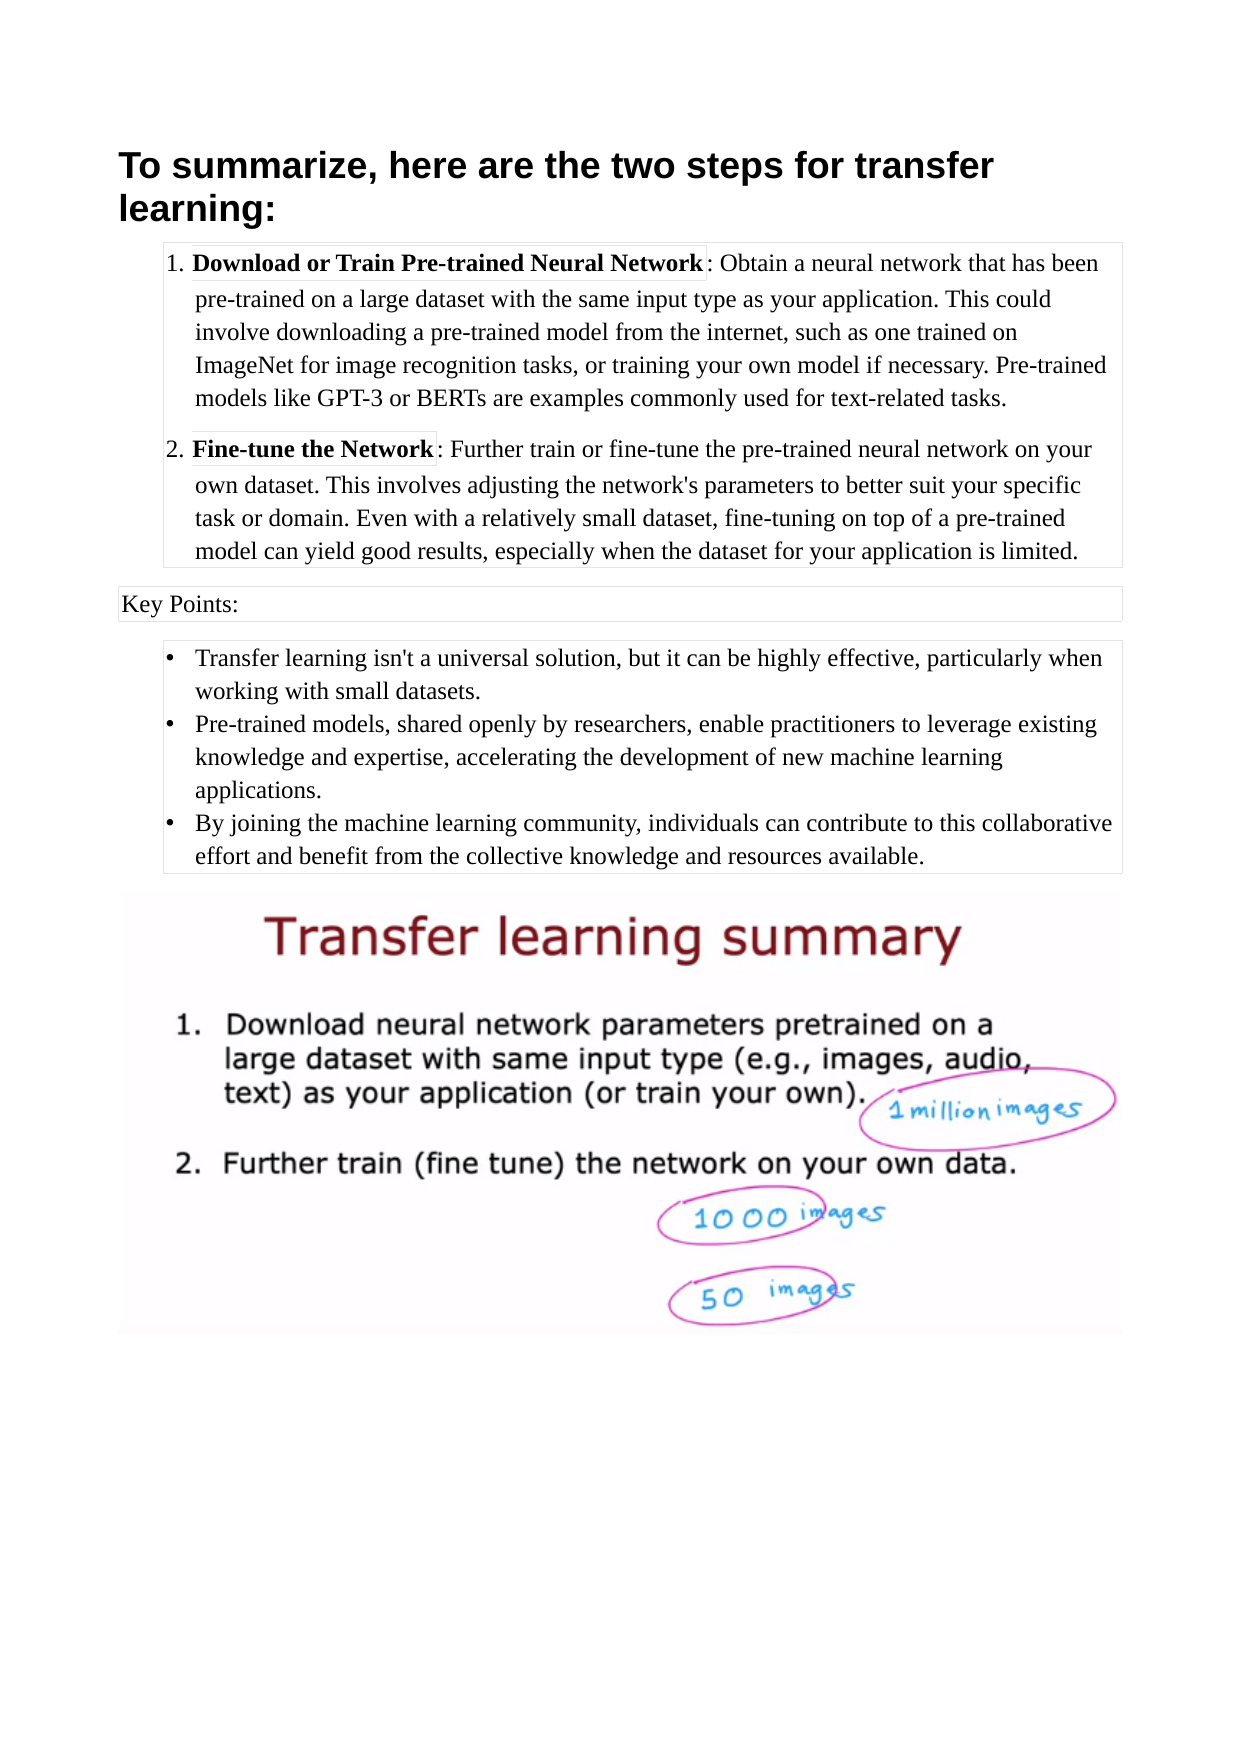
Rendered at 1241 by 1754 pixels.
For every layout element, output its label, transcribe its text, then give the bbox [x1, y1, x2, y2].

list Fine-tune the Network: Further train or fine-tune the pre-trained neural network on your own dataset. This involves adjusting the network's parameters to better suit your specific task or domain. Even with a relatively small dataset, fine-tuning on top of a pre-trained model can yield good results, especially when the dataset for your application is limited. [164, 428, 1122, 567]
text Key Points: [119, 587, 1122, 621]
picture [118, 891, 1123, 1334]
list Download or Train Pre-trained Neural Network: Obtain a neural network that has been pre-trained on a large dataset with the same input type as your application. This could involve downloading a pre-trained model from the internet, such as one trained on ImageNet for image recognition tasks, or training your own model if necessary. Pre-trained models like GPT-3 or BERTs are examples commonly used for text-related tasks. [164, 243, 1122, 412]
list Transfer learning isn't a universal solution, but it can be highly effective, particularly when working with small datasets. [164, 641, 1122, 705]
list By joining the machine learning community, individuals can contribute to this collaborative effort and benefit from the collective knowledge and resources available. [164, 805, 1122, 873]
subtitle To summarize, here are the two steps for transfer learning: [118, 143, 1122, 229]
list Pre-trained models, shared openly by researchers, enable practitioners to leverage existing knowledge and expertise, accelerating the development of new machine learning applications. [164, 706, 1122, 804]
